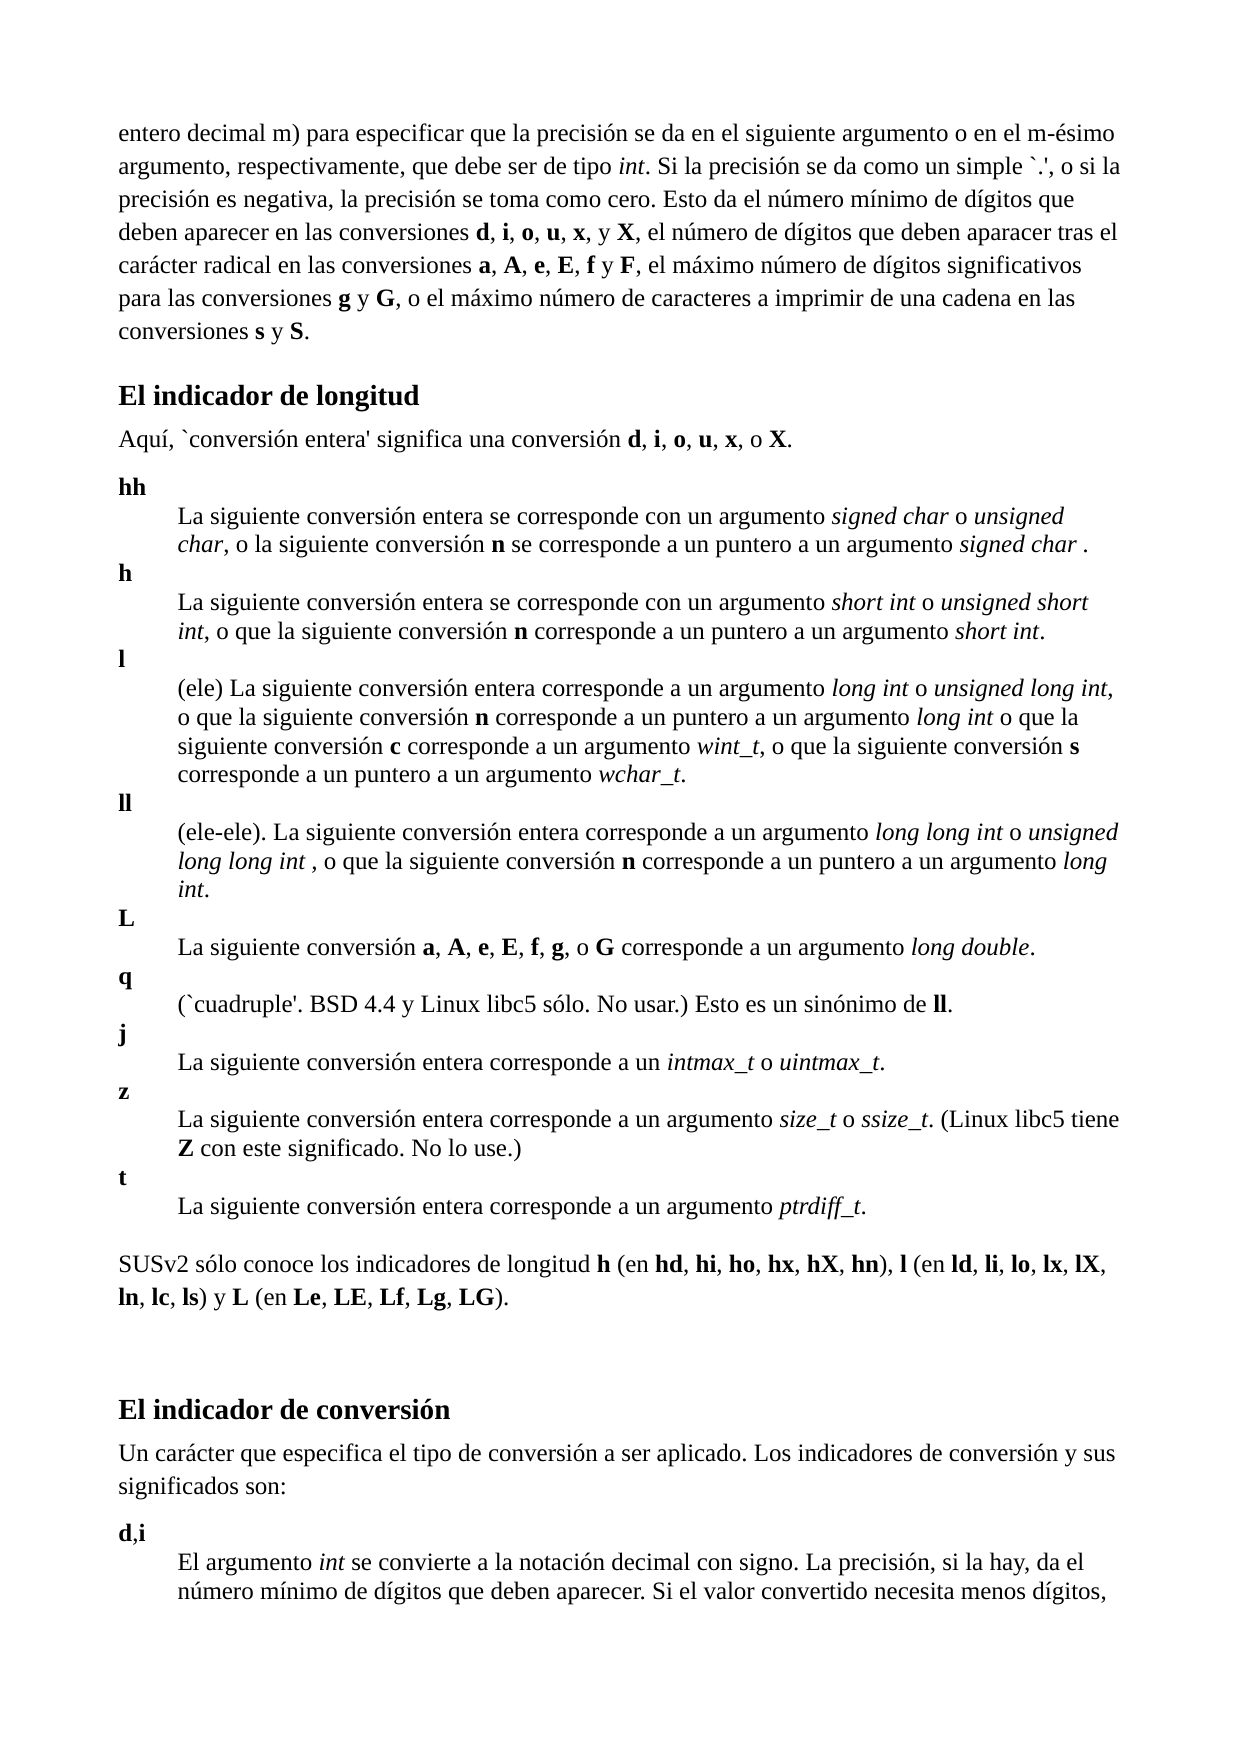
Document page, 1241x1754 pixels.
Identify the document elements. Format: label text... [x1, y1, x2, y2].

text entero decimal m) para especificar que la precisión se da en el siguiente argumento o en el m-ésimo argumento, respectivamente, que debe ser de tipo int. Si la precisión se da como un simple `.', o si la precisión es negativa, la precisión se toma como cero. Esto da el número mínimo de dígitos que deben aparecer en las conversiones d, i, o, u, x, y X, el número de dígitos que deben aparacer tras el carácter radical en las conversiones a, A, e, E, f y F, el máximo número de dígitos significativos para las conversiones g y G, o el máximo número de caracteres a imprimir de una cadena en las conversiones s y S. [118, 118, 1122, 345]
list (ele) La siguiente conversión entera corresponde a un argumento long int o unsigned long int, o que la siguiente conversión n corresponde a un puntero a un argumento long int o que la siguiente conversión c corresponde a un argumento wint_t, o que la siguiente conversión s corresponde a un puntero a un argumento wchar_t. [177, 673, 1122, 788]
list La siguiente conversión entera corresponde a un intmax_t o uintmax_t. [177, 1047, 1122, 1076]
list (`cuadruple'. BSD 4.4 y Linux libc5 sólo. No usar.) Esto es un sinónimo de ll. [177, 989, 1122, 1018]
list La siguiente conversión entera corresponde a un argumento ptrdiff_t. [177, 1191, 1122, 1219]
list La siguiente conversión entera se corresponde con un argumento short int o unsigned short int, o que la siguiente conversión n corresponde a un puntero a un argumento short int. [177, 587, 1122, 644]
list La siguiente conversión entera corresponde a un argumento size_t o ssize_t. (Linux libc5 tiene Z con este significado. No lo use.) [177, 1104, 1122, 1162]
list La siguiente conversión entera se corresponde con un argumento signed char o unsigned char, o la siguiente conversión n se corresponde a un puntero a un argumento signed char . [177, 501, 1122, 558]
subtitle hh [118, 472, 1122, 501]
subtitle El indicador de conversión [118, 1392, 1122, 1425]
subtitle ll [118, 788, 1122, 817]
list El argumento int se convierte a la notación decimal con signo. La precisión, si la hay, da el número mínimo de dígitos que deben aparecer. Si el valor convertido necesita menos dígitos, [177, 1547, 1122, 1605]
subtitle L [118, 903, 1122, 932]
subtitle z [118, 1076, 1122, 1104]
text Aquí, `conversión entera' significa una conversión d, i, o, u, x, o X. [118, 424, 1122, 453]
list La siguiente conversión a, A, e, E, f, g, o G corresponde a un argumento long double. [177, 932, 1122, 961]
list (ele-ele). La siguiente conversión entera corresponde a un argumento long long int o unsigned long long int , o que la siguiente conversión n corresponde a un puntero a un argumento long int. [177, 817, 1122, 903]
text SUSv2 sólo conoce los indicadores de longitud h (en hd, hi, ho, hx, hX, hn), l (en ld, li, lo, lx, lX, ln, lc, ls) y L (en Le, LE, Lf, Lg, LG). [118, 1249, 1122, 1311]
subtitle El indicador de longitud [118, 378, 1122, 412]
subtitle j [118, 1018, 1122, 1047]
subtitle h [118, 558, 1122, 587]
text Un carácter que especifica el tipo de conversión a ser aplicado. Los indicadores de conversión y sus significados son: [118, 1438, 1122, 1500]
subtitle q [118, 961, 1122, 989]
subtitle l [118, 644, 1122, 673]
subtitle t [118, 1162, 1122, 1191]
subtitle d,i [118, 1518, 1122, 1547]
